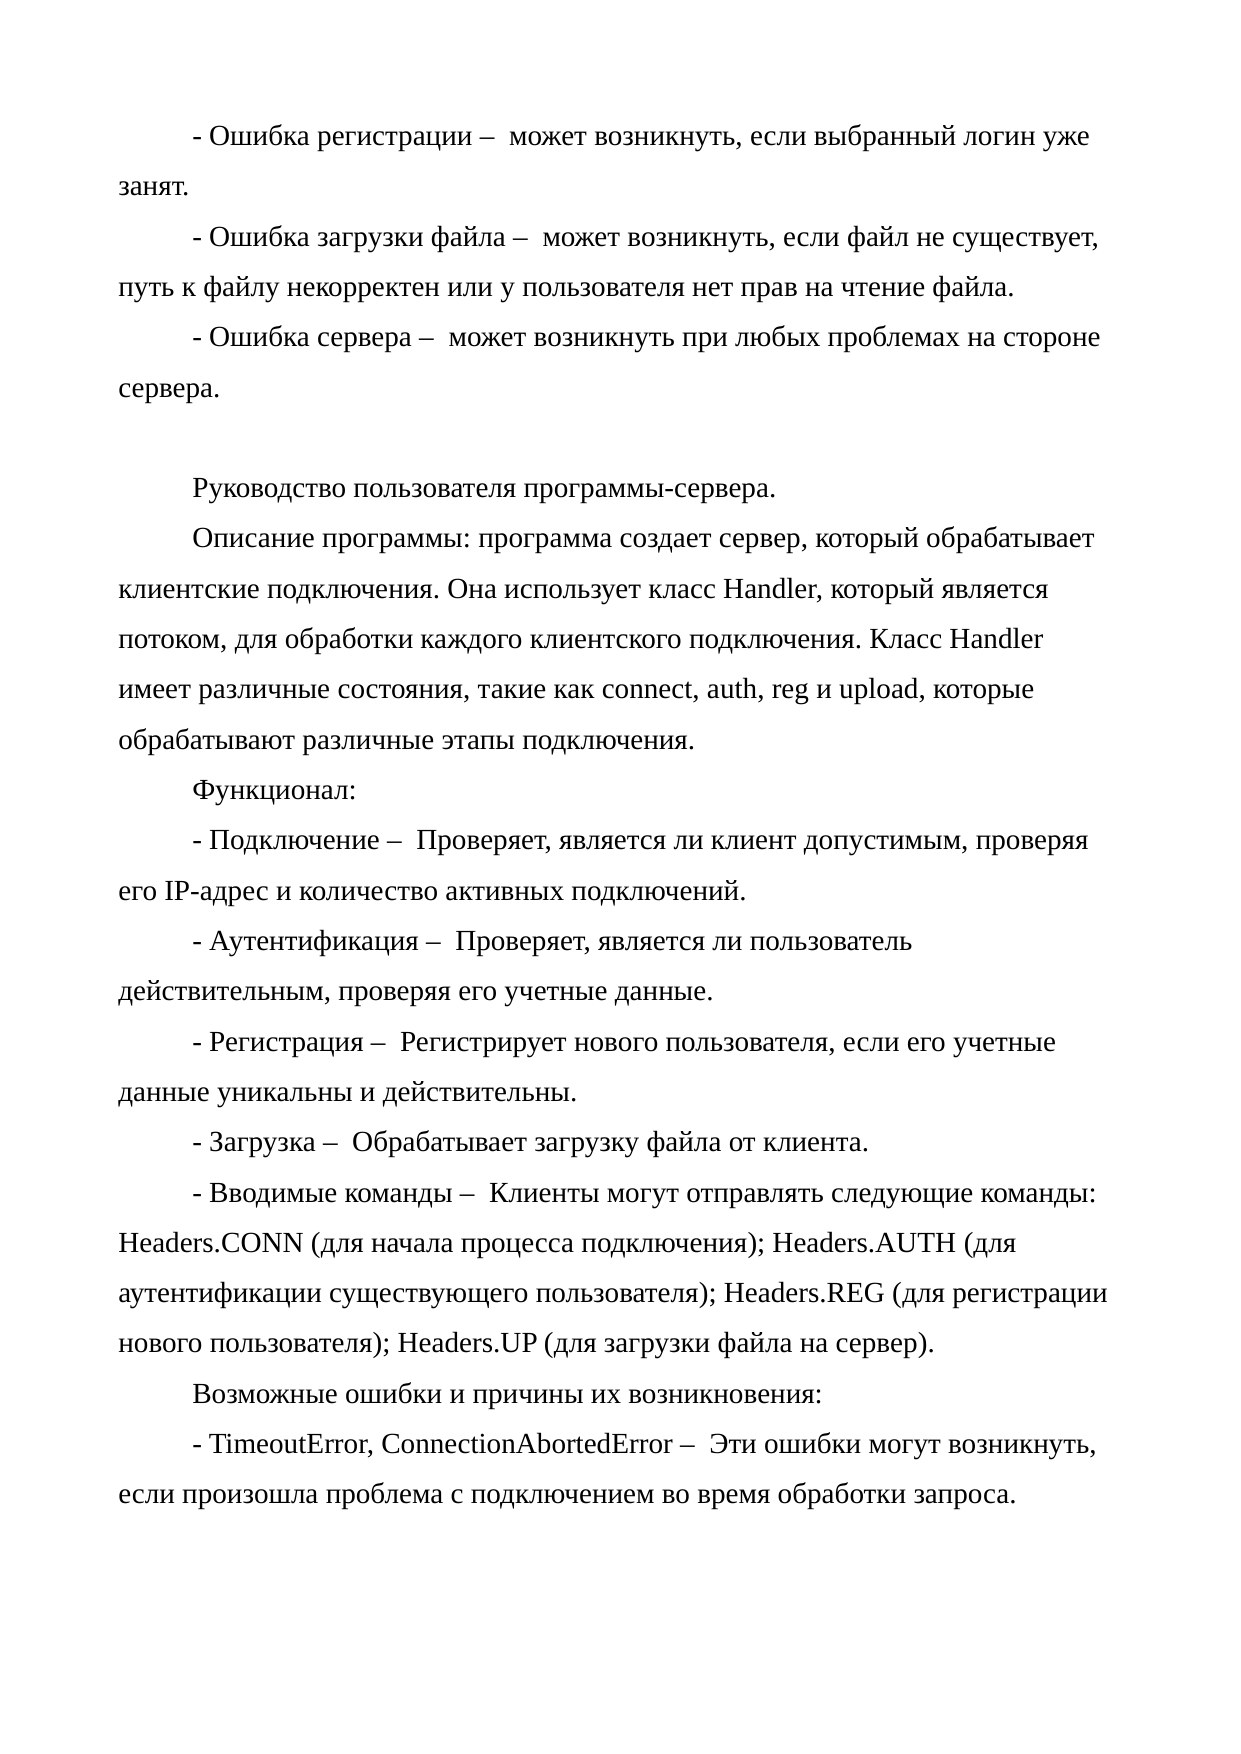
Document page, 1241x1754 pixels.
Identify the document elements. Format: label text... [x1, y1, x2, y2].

text - Аутентификация – Проверяет, является ли пользователь действительным, проверяя его учетные данные. [118, 923, 1122, 1007]
text - Ошибка загрузки файла – может возникнуть, если файл не существует, путь к файлу некорректен или у пользователя нет прав на чтение файла. [118, 219, 1122, 303]
text Возможные ошибки и причины их возникновения: [118, 1376, 1122, 1409]
text - Подключение – Проверяет, является ли клиент допустимым, проверяя его IP-адрес и количество активных подключений. [118, 822, 1122, 906]
text - Ошибка сервера – может возникнуть при любых проблемах на стороне сервера. [118, 319, 1122, 403]
text Руководство пользователя программы-сервера. [118, 470, 1122, 504]
text Headers.CONN (для начала процесса подключения); Headers.AUTH (для аутентификации существующего пользователя); Headers.REG (для регистрации нового пользователя); Headers.UP (для загрузки файла на сервер). [118, 1225, 1122, 1359]
text - Загрузка – Обрабатывает загрузку файла от клиента. [118, 1124, 1122, 1158]
text - Вводимые команды – Клиенты могут отправлять следующие команды: [118, 1175, 1122, 1208]
text - Регистрация – Регистрирует нового пользователя, если его учетные данные уникальны и действительны. [118, 1024, 1122, 1108]
text - Ошибка регистрации – может возникнуть, если выбранный логин уже занят. [118, 118, 1122, 202]
text Функционал: [118, 772, 1122, 806]
text Описание программы: программа создает сервер, который обрабатывает клиентские подключения. Она использует класс Handler, который является потоком, для обработки каждого клиентского подключения. Класс Handler имеет различные состояния, такие как connect, auth, reg и upload, которые обрабатывают различные этапы подключения. [118, 521, 1122, 755]
text - TimeoutError, ConnectionAbortedError – Эти ошибки могут возникнуть, если произошла проблема с подключением во время обработки запроса. [118, 1426, 1122, 1510]
